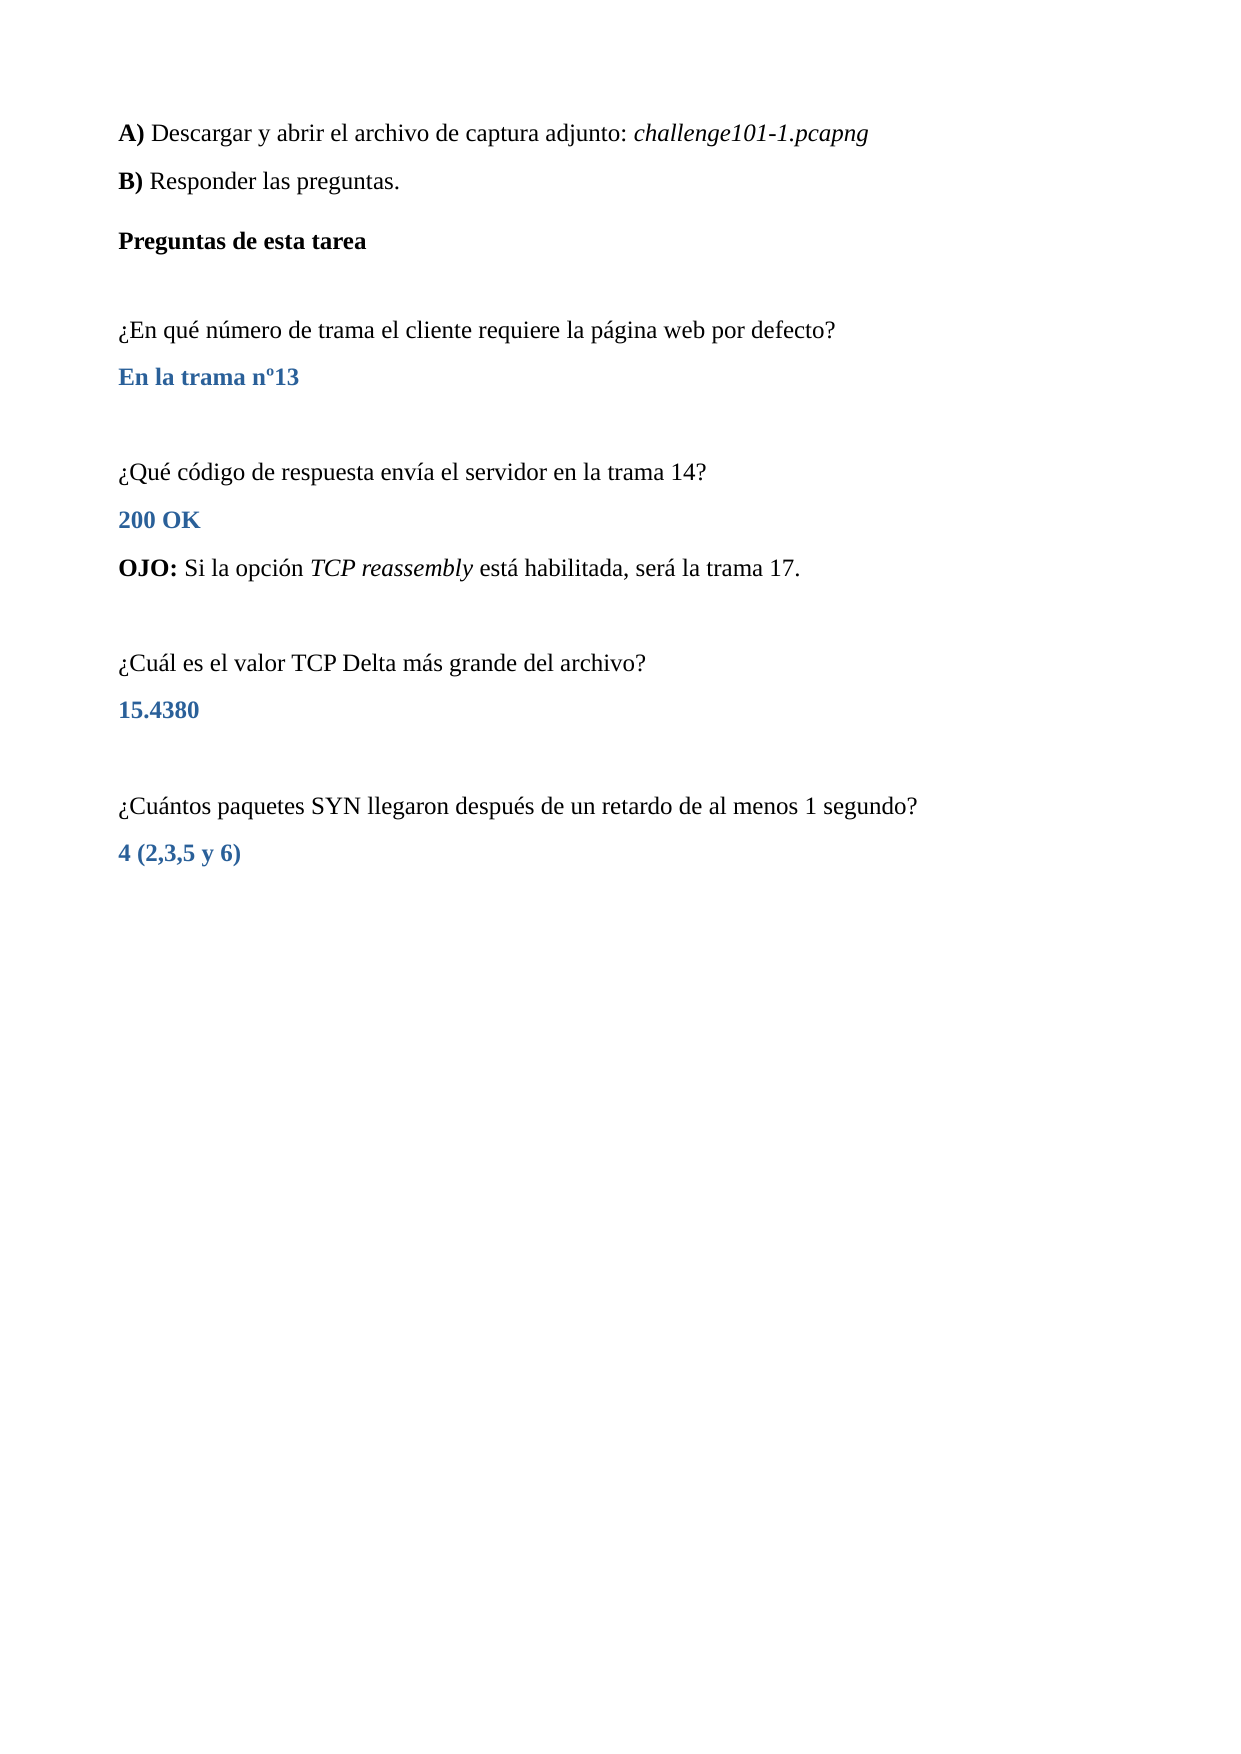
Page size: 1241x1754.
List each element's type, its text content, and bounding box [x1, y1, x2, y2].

text ¿En qué número de trama el cliente requiere la página web por defecto? [118, 315, 1122, 343]
text ¿Cuál es el valor TCP Delta más grande del archivo? [118, 648, 1122, 677]
text OJO: Si la opción TCP reassembly está habilitada, será la trama 17. [118, 553, 1122, 581]
text 15.4380 [118, 696, 1122, 724]
text En la trama nº13 [118, 362, 1122, 391]
text B) Responder las preguntas. [118, 166, 1122, 194]
subtitle Preguntas de esta tarea [118, 226, 1122, 254]
text A) Descargar y abrir el archivo de captura adjunto: challenge101-1.pcapng [118, 118, 1122, 147]
text ¿Qué código de respuesta envía el servidor en la trama 14? [118, 457, 1122, 486]
text 200 OK [118, 505, 1122, 534]
text 4 (2,3,5 y 6) [118, 838, 1122, 867]
text ¿Cuántos paquetes SYN llegaron después de un retardo de al menos 1 segundo? [118, 791, 1122, 819]
